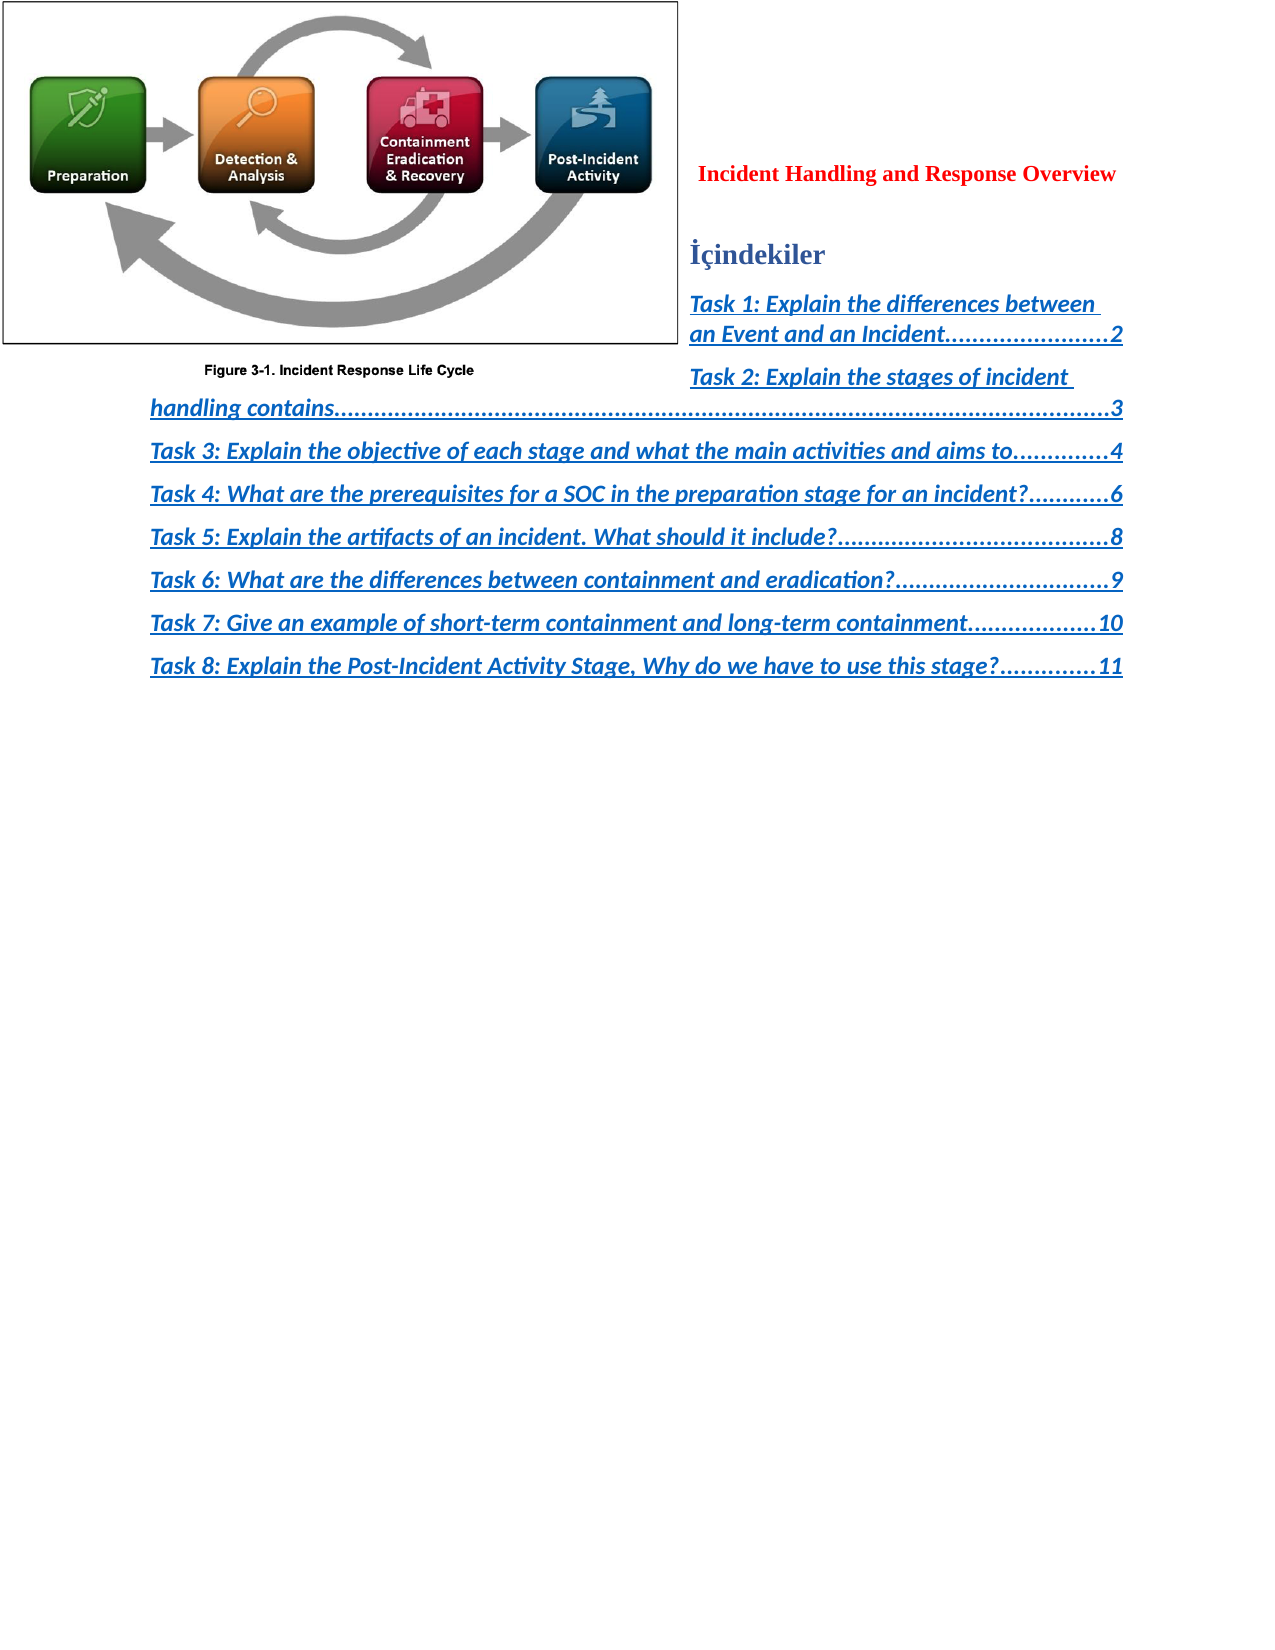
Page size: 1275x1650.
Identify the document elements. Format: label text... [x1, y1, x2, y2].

subtitle İçindekiler [690, 237, 1125, 270]
text Task 4: What are the prerequisites for a SOC in the preparation stage for an incident? 6 [150, 478, 1125, 508]
text Task 3: Explain the objective of each stage and what the main activities and aims to. 4 [150, 435, 1125, 465]
picture [0, 0, 690, 383]
text Task 7: Give an example of short-term containment and long-term containment. 10 [150, 607, 1125, 637]
text Incident Handling and Response Overview [690, 160, 1125, 187]
text Task 8: Explain the Post-Incident Activity Stage, Why do we have to use this stage? 11 [150, 650, 1125, 681]
text Task 5: Explain the artifacts of an incident. What should it include? 8 [150, 521, 1125, 551]
text Task 6: What are the differences between containment and eradication? 9 [150, 564, 1125, 594]
text Task 2: Explain the stages of incident handling contains 3 [150, 361, 1125, 422]
text Task 1: Explain the differences between an Event and an Incident. 2 [690, 288, 1125, 349]
